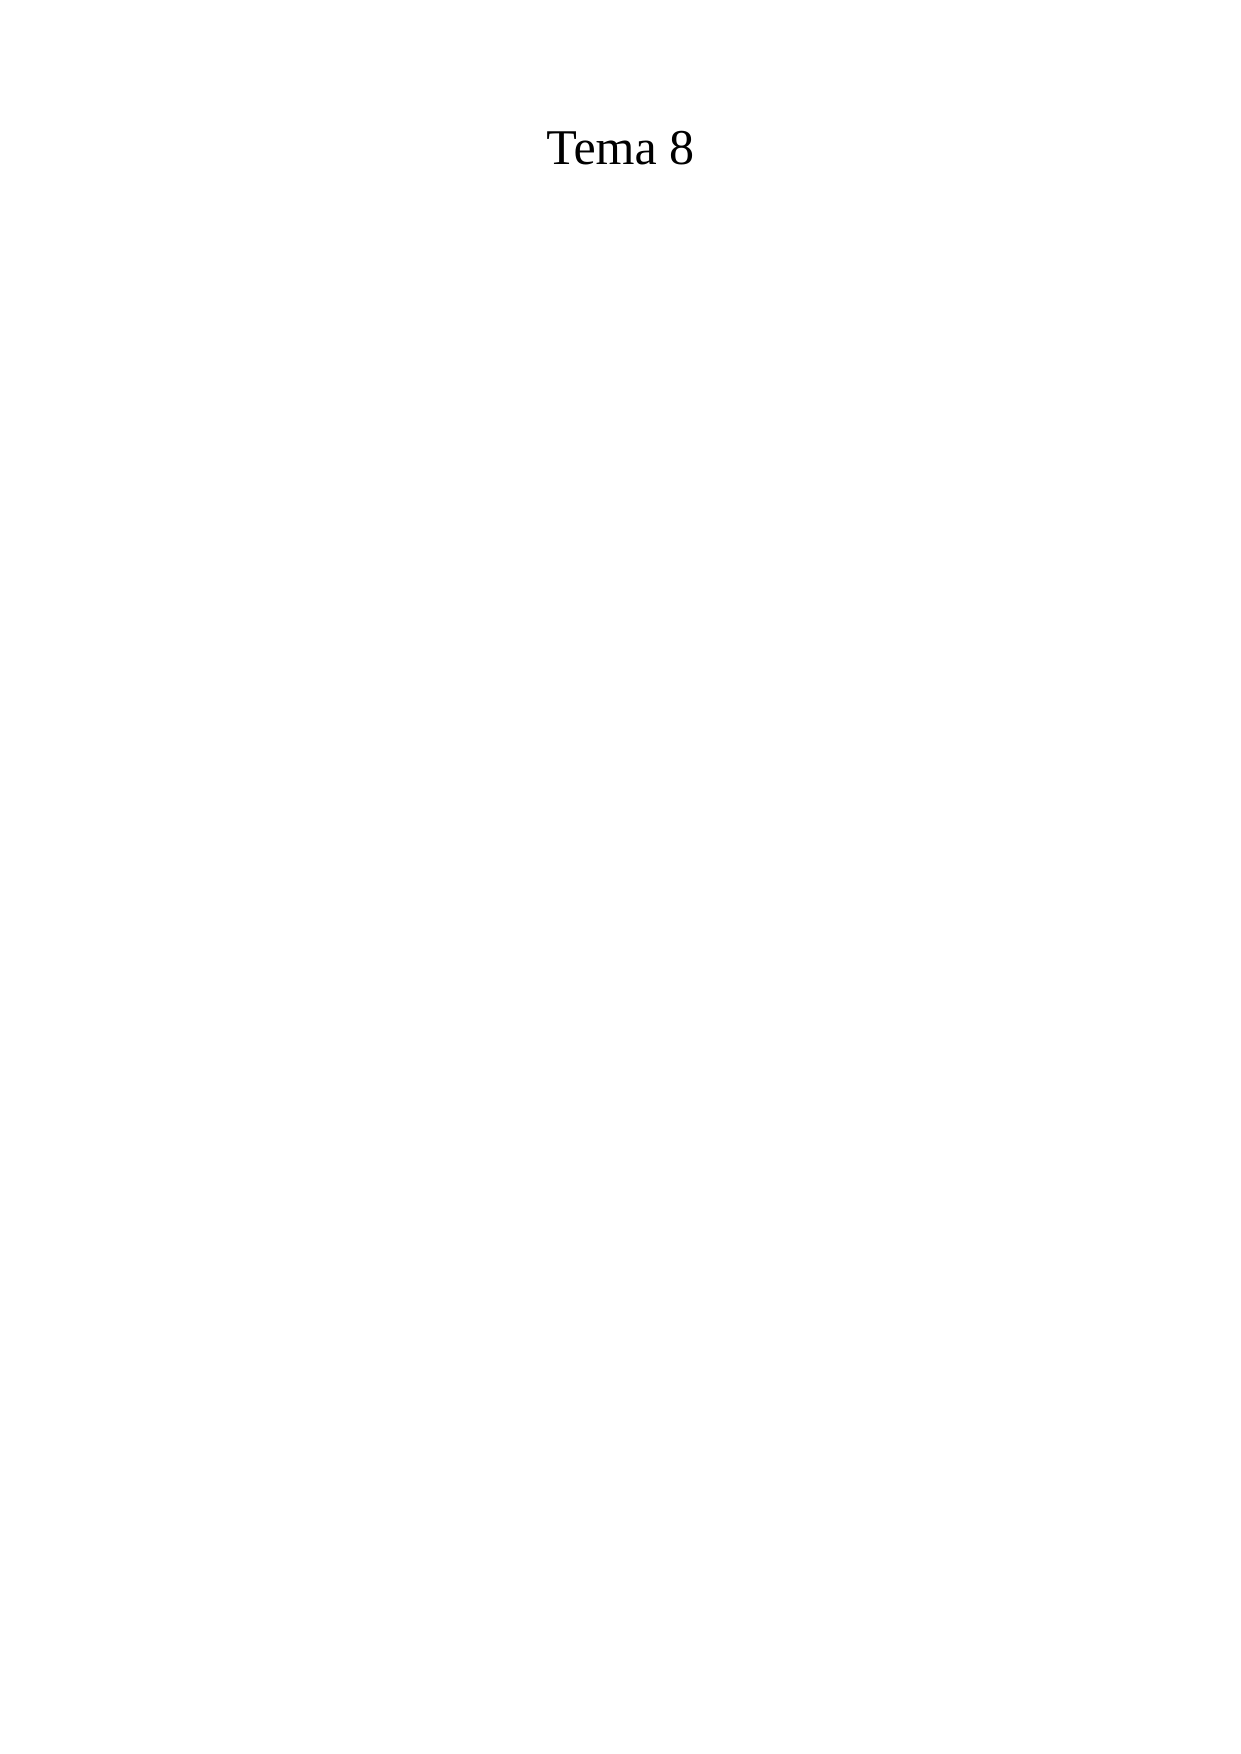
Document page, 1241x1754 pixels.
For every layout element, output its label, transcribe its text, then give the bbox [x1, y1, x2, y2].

text Tema 8 [118, 118, 1122, 176]
